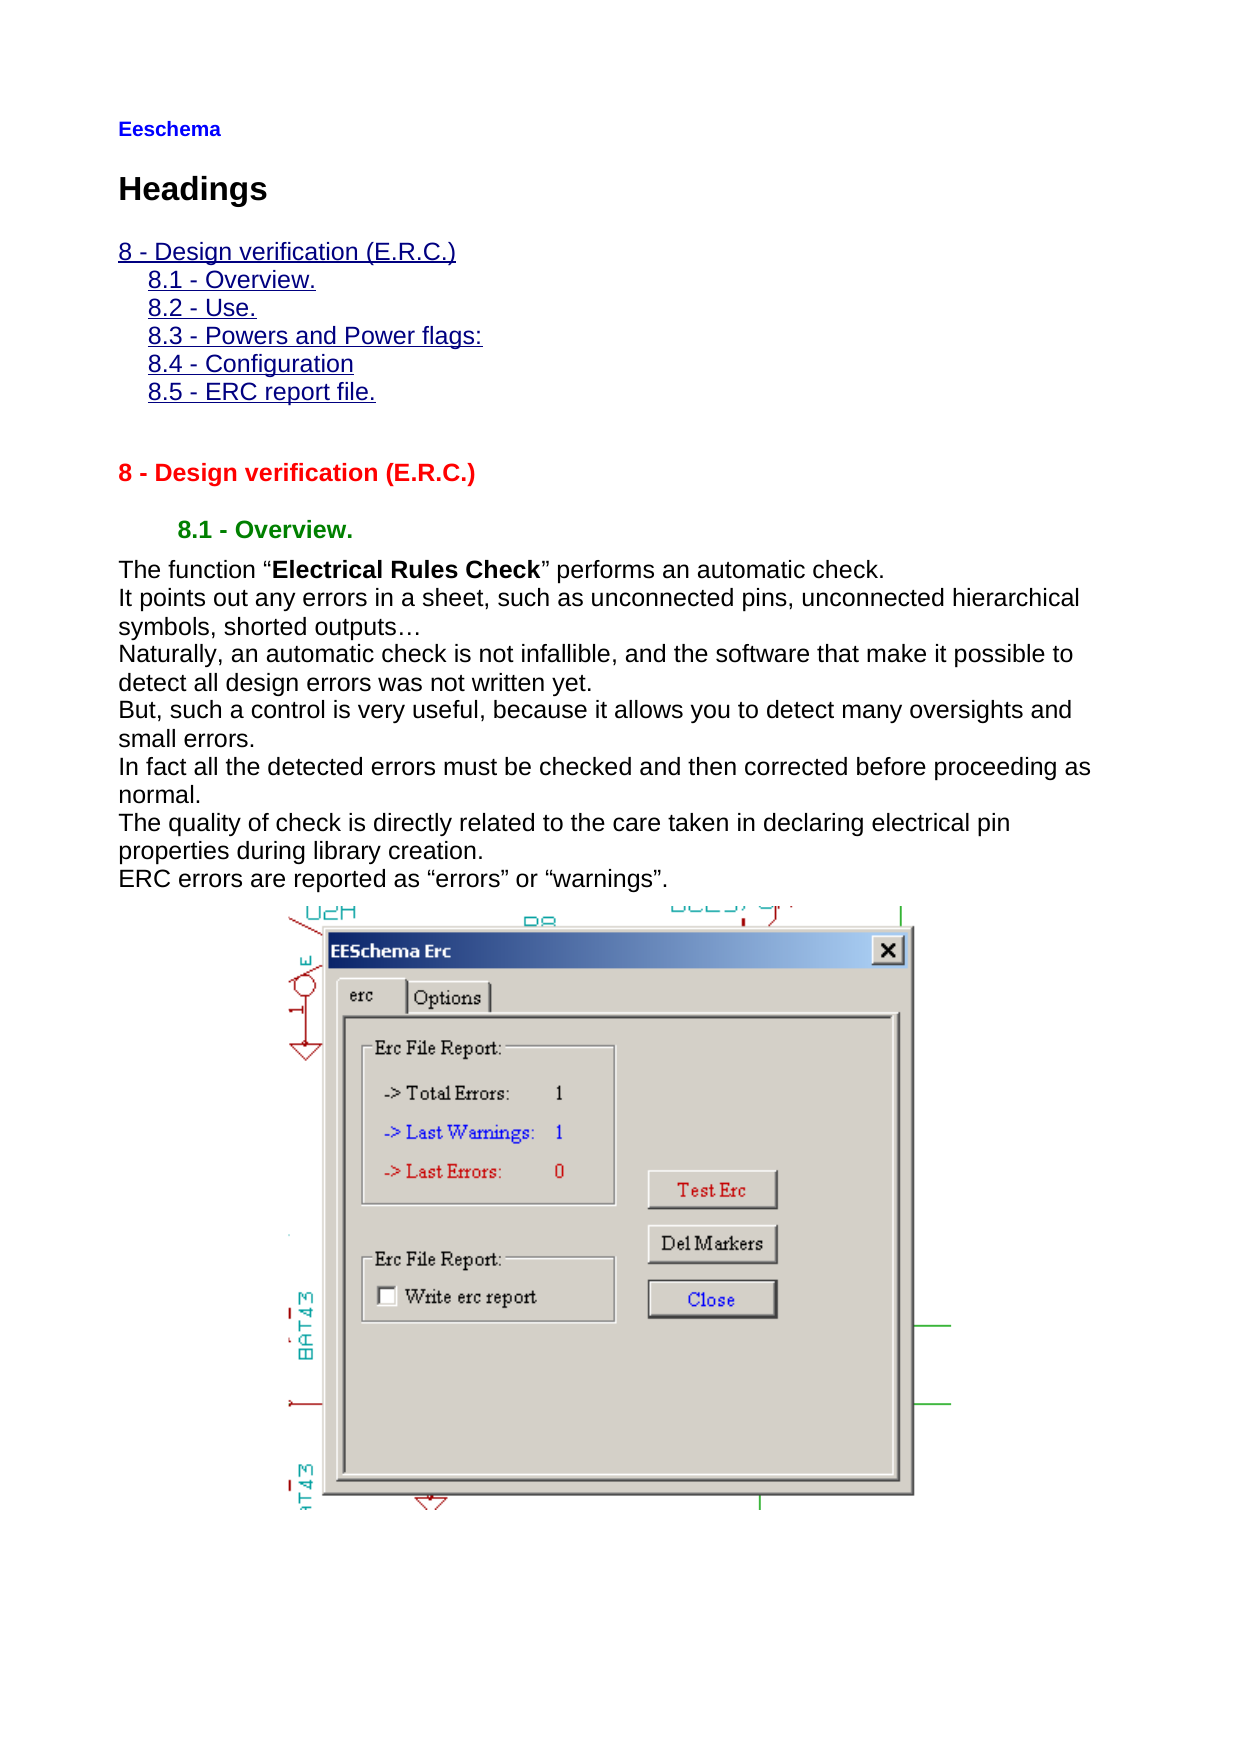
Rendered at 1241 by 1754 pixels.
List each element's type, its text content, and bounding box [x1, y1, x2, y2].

text 8.3 - Powers and Power flags: [148, 321, 1122, 349]
text Naturally, an automatic check is not infallible, and the software that make it possible to detect all design errors was not written yet. [118, 640, 1122, 696]
text In fact all the detected errors must be checked and then corrected before proceeding as normal. [118, 752, 1122, 808]
subtitle Design verification (E.R.C.) [118, 458, 1122, 486]
text 8.2 - Use. [148, 293, 1122, 321]
text But, such a control is very useful, because it allows you to detect many oversights and small errors. [118, 696, 1122, 752]
text It points out any errors in a sheet, such as unconnected pins, unconnected hierarchical symbols, shorted outputs… [118, 584, 1122, 640]
text The quality of check is directly related to the care taken in declaring electrical pin properties during library creation. [118, 808, 1122, 864]
text 8.1 - Overview. [148, 265, 1122, 293]
text 8.5 - ERC report file. [148, 377, 1122, 405]
text The function “Electrical Rules Check” performs an automatic check. [118, 556, 1122, 584]
text 8.4 - Configuration [148, 349, 1122, 377]
text ERC errors are reported as “errors” or “warnings”. [118, 864, 1122, 892]
subtitle Headings [118, 171, 1122, 208]
text 8 - Design verification (E.R.C.) [118, 237, 1122, 265]
subtitle Overview. [177, 516, 1122, 544]
picture [288, 906, 952, 1510]
